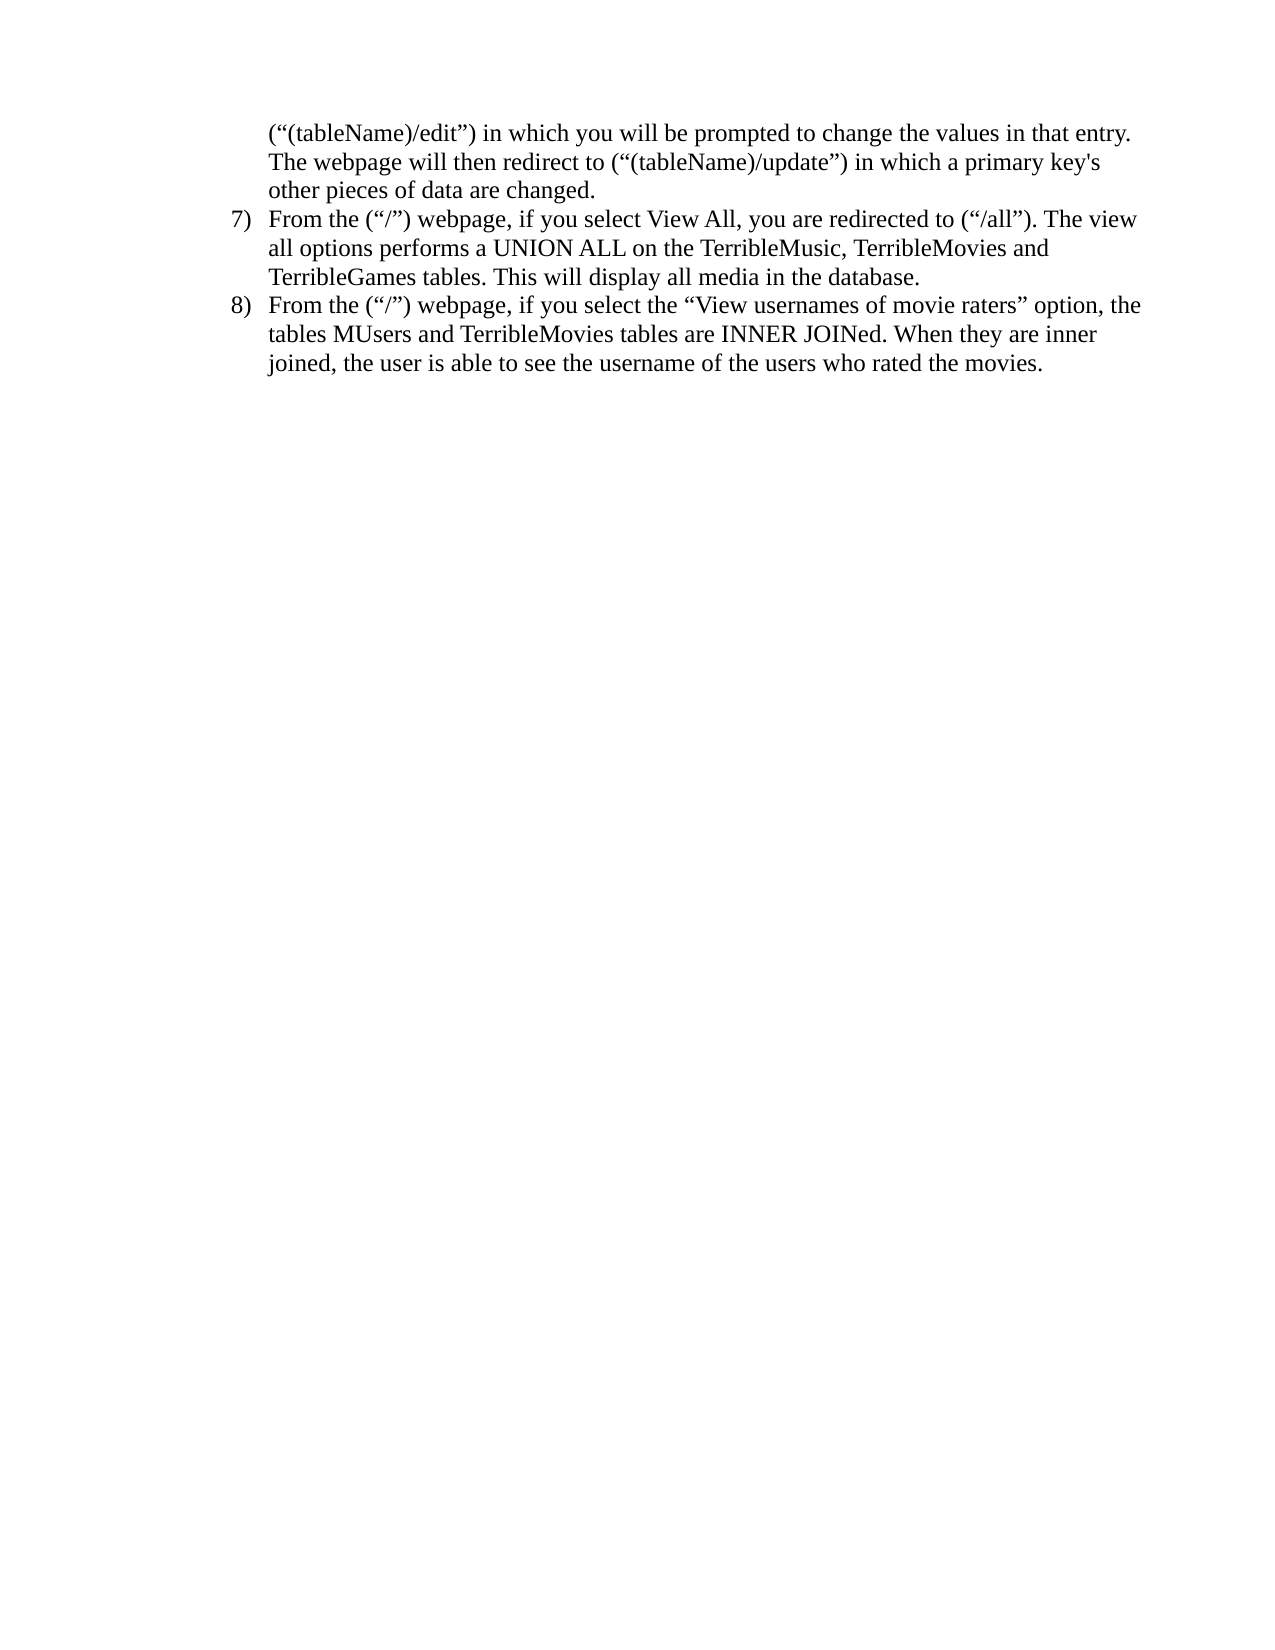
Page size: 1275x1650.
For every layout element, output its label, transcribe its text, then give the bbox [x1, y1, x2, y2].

list (“(tableName)/edit”) in which you will be prompted to change the values in that entry. The webpage will then redirect to (“(tableName)/update”) in which a primary key's other pieces of data are changed. [231, 118, 1157, 204]
list From the (“/”) webpage, if you select the “View usernames of movie raters” option, the tables MUsers and TerribleMovies tables are INNER JOINed. When they are inner joined, the user is able to see the username of the users who rated the movies. [231, 291, 1157, 377]
list From the (“/”) webpage, if you select View All, you are redirected to (“/all”). The view all options performs a UNION ALL on the TerribleMusic, TerribleMovies and TerribleGames tables. This will display all media in the database. [231, 204, 1157, 291]
